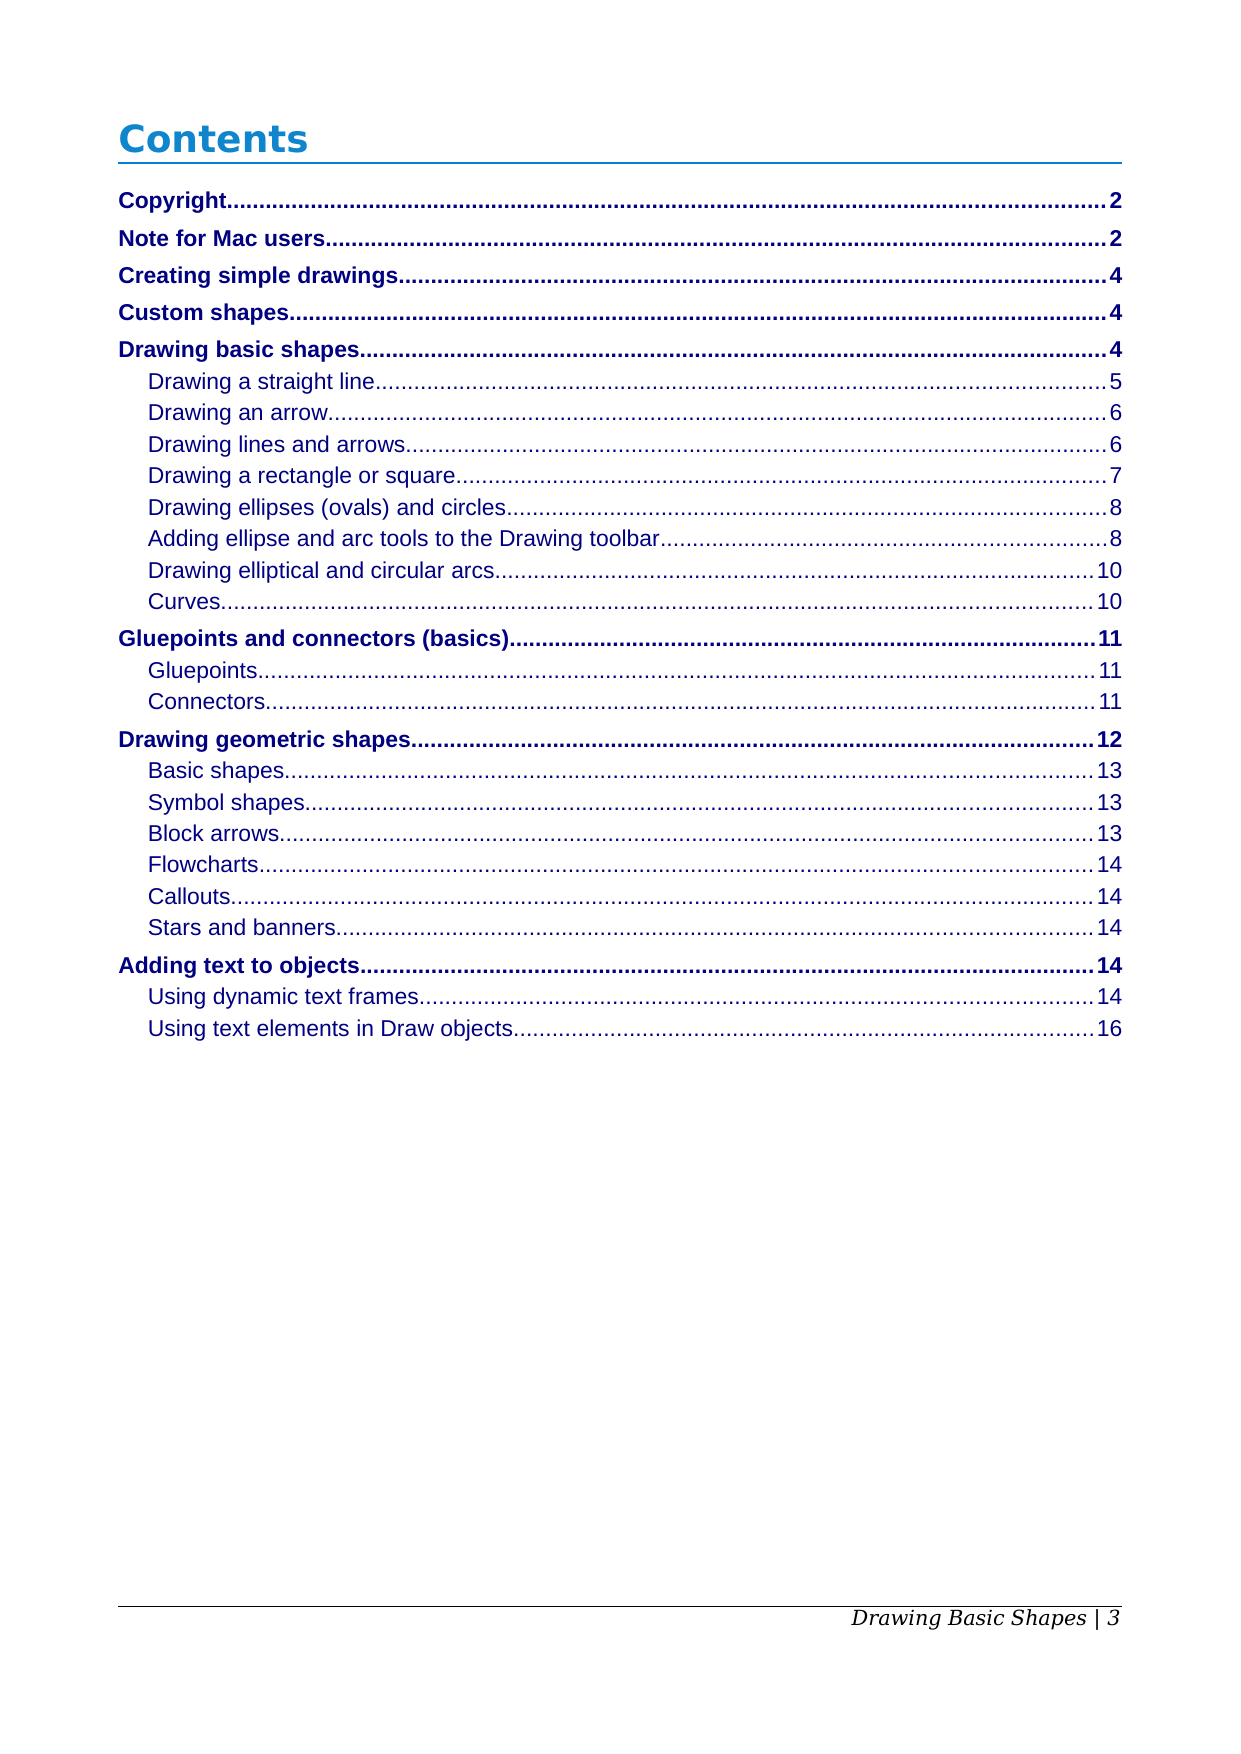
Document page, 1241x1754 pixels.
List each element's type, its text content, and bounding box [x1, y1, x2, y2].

text Curves 10 [148, 589, 1122, 614]
text Drawing ellipses (ovals) and circles 8 [148, 494, 1122, 520]
text Creating simple drawings 4 [118, 262, 1122, 288]
text Contents [118, 118, 1122, 162]
text Copyright 2 [118, 188, 1122, 213]
text Drawing lines and arrows 6 [148, 431, 1122, 457]
text Callouts 14 [148, 883, 1122, 909]
text Basic shapes 13 [148, 758, 1122, 783]
text Drawing geometric shapes 12 [118, 726, 1122, 752]
text Block arrows 13 [148, 821, 1122, 846]
text Drawing elliptical and circular arcs 10 [148, 557, 1122, 583]
text Custom shapes 4 [118, 300, 1122, 325]
text Using dynamic text frames 14 [148, 984, 1122, 1009]
text Drawing a straight line 5 [148, 368, 1122, 394]
text Using text elements in Draw objects 16 [148, 1015, 1122, 1041]
text Stars and banners 14 [148, 915, 1122, 941]
text Gluepoints 11 [148, 657, 1122, 683]
text Connectors 11 [148, 689, 1122, 714]
text Symbol shapes 13 [148, 789, 1122, 815]
text Adding text to objects 14 [118, 952, 1122, 978]
text Drawing a rectangle or square 7 [148, 463, 1122, 488]
text Flowcharts 14 [148, 852, 1122, 878]
text Adding ellipse and arc tools to the Drawing toolbar 8 [148, 526, 1122, 551]
text Note for Mac users 2 [118, 225, 1122, 251]
text Drawing an arrow 6 [148, 400, 1122, 426]
text Gluepoints and connectors (basics) 11 [118, 626, 1122, 652]
text Drawing basic shapes 4 [118, 337, 1122, 363]
